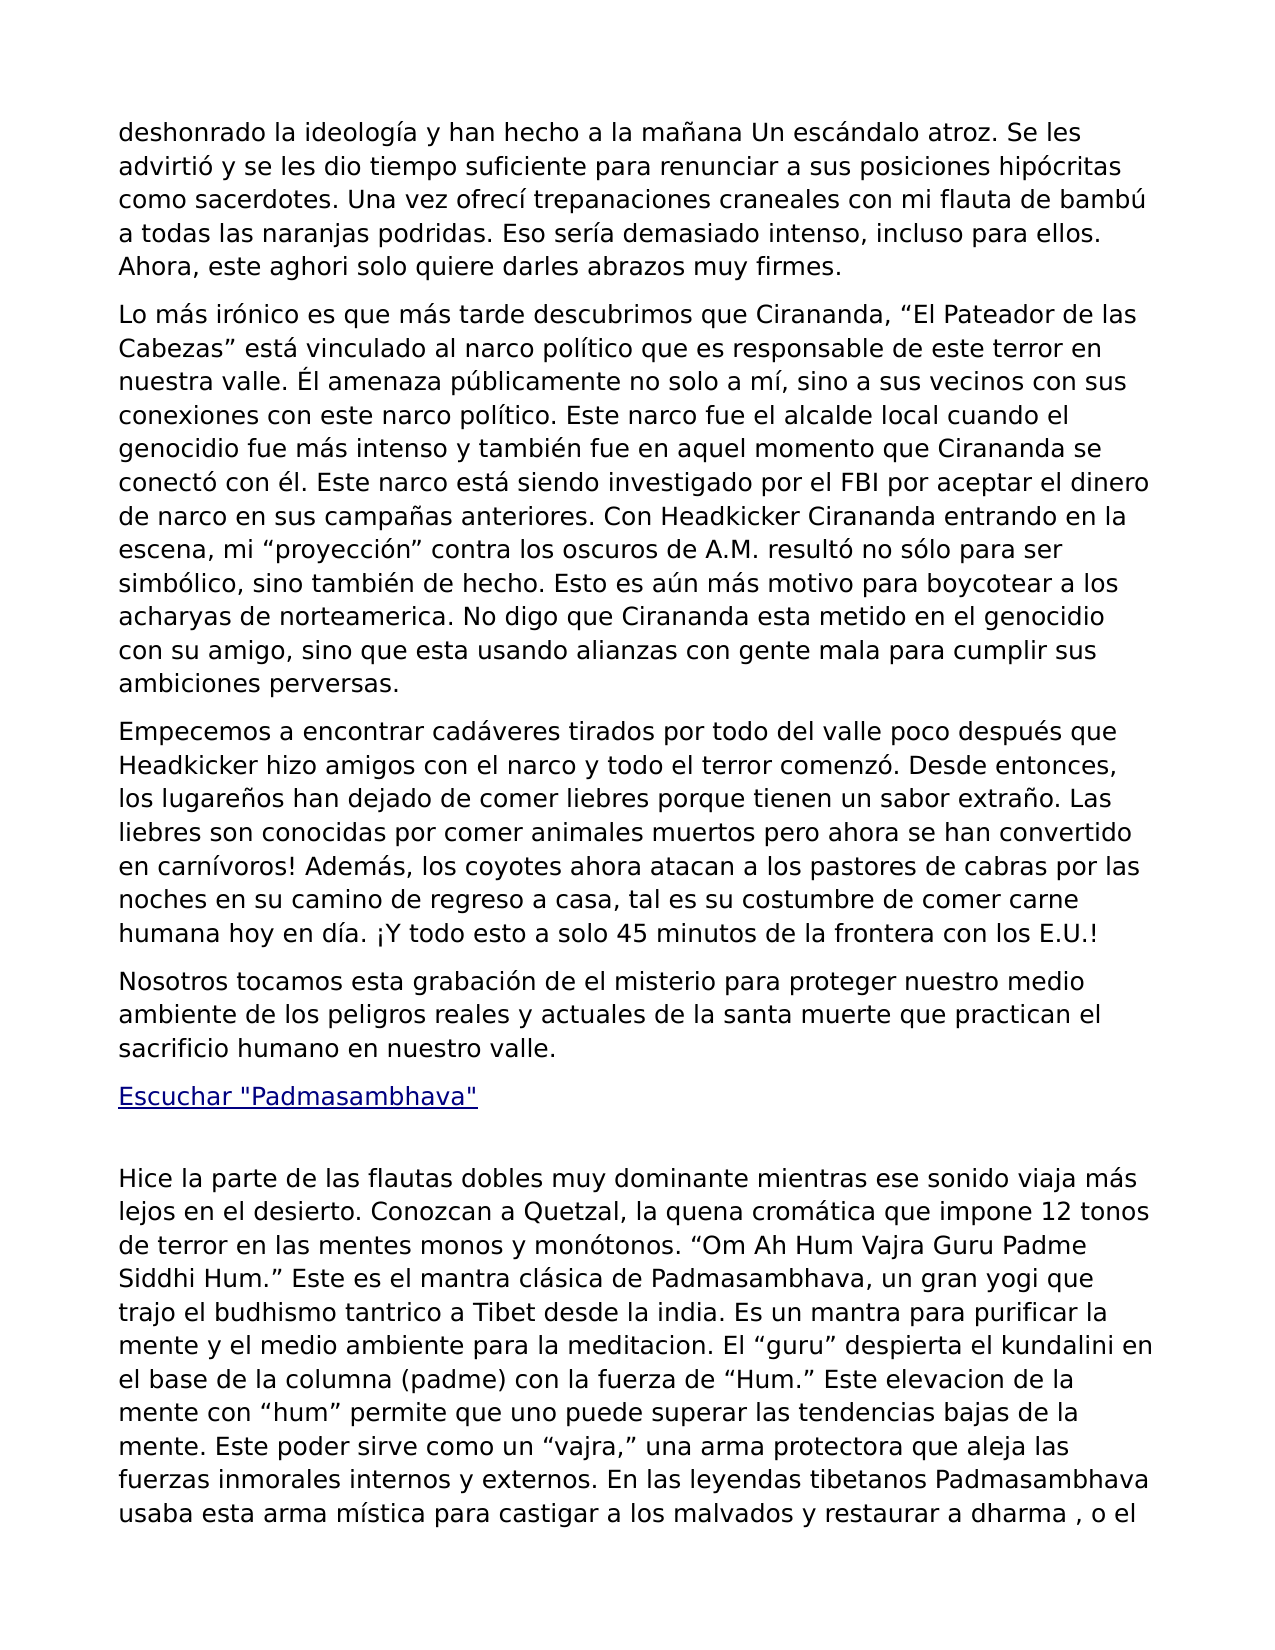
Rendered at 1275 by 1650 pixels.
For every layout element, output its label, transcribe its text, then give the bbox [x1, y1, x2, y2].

text deshonrado la ideología y han hecho a la mañana Un escándalo atroz. Se les advirtió y se les dio tiempo suficiente para renunciar a sus posiciones hipócritas como sacerdotes. Una vez ofrecí trepanaciones craneales con mi flauta de bambú a todas las naranjas podridas. Eso sería demasiado intenso, incluso para ellos. Ahora, este aghori solo quiere darles abrazos muy firmes. [118, 118, 1157, 281]
text Empecemos a encontrar cadáveres tirados por todo del valle poco después que Headkicker hizo amigos con el narco y todo el terror comenzó. Desde entonces, los lugareños han dejado de comer liebres porque tienen un sabor extraño. Las liebres son conocidas por comer animales muertos pero ahora se han convertido en carnívoros! Además, los coyotes ahora atacan a los pastores de cabras por las noches en su camino de regreso a casa, tal es su costumbre de comer carne humana hoy en día. ¡Y todo esto a solo 45 minutos de la frontera con los E.U.! [118, 717, 1157, 948]
text Hice la parte de las flautas dobles muy dominante mientras ese sonido viaja más lejos en el desierto. Conozcan a Quetzal, la quena cromática que impone 12 tonos de terror en las mentes monos y monótonos. “Om Ah Hum Vajra Guru Padme Siddhi Hum.” Este es el mantra clásica de Padmasambhava, un gran yogi que trajo el budhismo tantrico a Tibet desde la india. Es un mantra para purificar la mente y el medio ambiente para la meditacion. El “guru” despierta el kundalini en el base de la columna (padme) con la fuerza de “Hum.” Este elevacion de la mente con “hum” permite que uno puede superar las tendencias bajas de la mente. Este poder sirve como un “vajra,” una arma protectora que aleja las fuerzas inmorales internos y externos. En las leyendas tibetanos Padmasambhava usaba esta arma mística para castigar a los malvados y restaurar a dharma , o el [118, 1130, 1157, 1528]
text Lo más irónico es que más tarde descubrimos que Cirananda, “El Pateador de las Cabezas” está vinculado al narco político que es responsable de este terror en nuestra valle. Él amenaza públicamente no solo a mí, sino a sus vecinos con sus conexiones con este narco político. Este narco fue el alcalde local cuando el genocidio fue más intenso y también fue en aquel momento que Cirananda se conectó con él. Este narco está siendo investigado por el FBI por aceptar el dinero de narco en sus campañas anteriores. Con Headkicker Cirananda entrando en la escena, mi “proyección” contra los oscuros de A.M. resultó no sólo para ser simbólico, sino también de hecho. Esto es aún más motivo para boycotear a los acharyas de norteamerica. No digo que Cirananda esta metido en el genocidio con su amigo, sino que esta usando alianzas con gente mala para cumplir sus ambiciones perversas. [118, 300, 1157, 698]
text Nosotros tocamos esta grabación de el misterio para proteger nuestro medio ambiente de los peligros reales y actuales de la santa muerte que practican el sacrificio humano en nuestro valle. [118, 967, 1157, 1063]
text Escuchar "Padmasambhava" [118, 1082, 1157, 1111]
